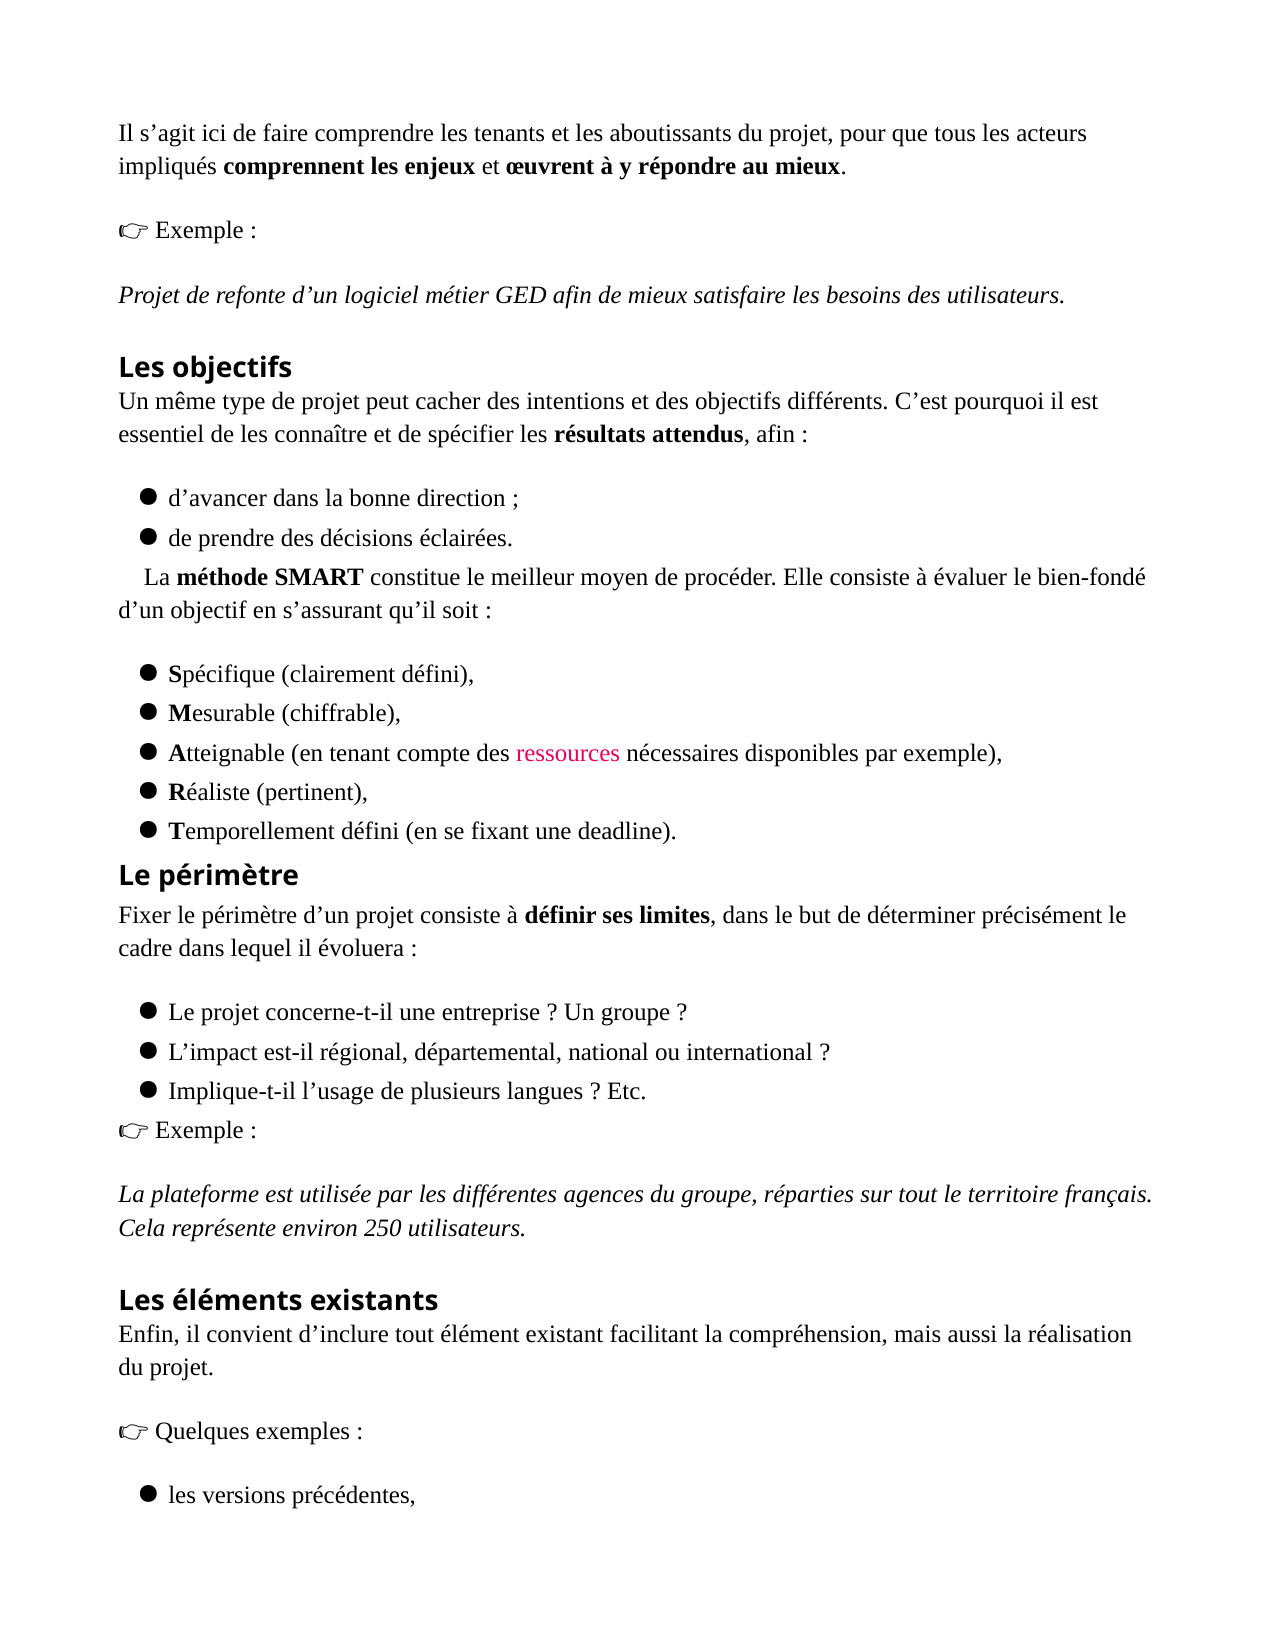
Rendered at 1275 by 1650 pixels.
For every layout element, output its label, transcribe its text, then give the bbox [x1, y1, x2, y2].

text 💡 La méthode SMART constitue le meilleur moyen de procéder. Elle consiste à évaluer le bien-fondé d’un objectif en s’assurant qu’il soit : [118, 562, 1157, 624]
list Le projet concerne-t-il une entreprise ? Un groupe ? [139, 997, 1157, 1026]
list Atteignable (en tenant compte des ressources nécessaires disponibles par exemple), [139, 738, 1157, 767]
list Spécifique (clairement défini), [139, 659, 1157, 688]
subtitle Le périmètre [118, 856, 1157, 894]
list d’avancer dans la bonne direction ; [139, 483, 1157, 512]
list Réaliste (pertinent), [139, 777, 1157, 806]
text 👉 Exemple : [118, 1115, 1157, 1144]
list Implique-t-il l’usage de plusieurs langues ? Etc. [139, 1076, 1157, 1105]
text Projet de refonte d’un logiciel métier GED afin de mieux satisfaire les besoins des utilisateurs. [118, 280, 1157, 308]
subtitle Les objectifs [118, 344, 1157, 386]
text 👉 Exemple : [118, 215, 1157, 244]
list Temporellement défini (en se fixant une deadline). [139, 816, 1157, 845]
list Mesurable (chiffrable), [139, 698, 1157, 727]
text Un même type de projet peut cacher des intentions et des objectifs différents. C’est pourquoi il est essentiel de les connaître et de spécifier les résultats attendus, afin : [118, 386, 1157, 448]
text Fixer le périmètre d’un projet consiste à définir ses limites, dans le but de déterminer précisément le cadre dans lequel il évoluera : [118, 900, 1157, 962]
text 👉 Quelques exemples : [118, 1416, 1157, 1445]
list les versions précédentes, [139, 1481, 1157, 1509]
text La plateforme est utilisée par les différentes agences du groupe, réparties sur tout le territoire français. Cela représente environ 250 utilisateurs. [118, 1179, 1157, 1241]
subtitle Les éléments existants [118, 1277, 1157, 1319]
list L’impact est-il régional, départemental, national ou international ? [139, 1037, 1157, 1066]
text Il s’agit ici de faire comprendre les tenants et les aboutissants du projet, pour que tous les acteurs impliqués comprennent les enjeux et œuvrent à y répondre au mieux. [118, 118, 1157, 180]
list de prendre des décisions éclairées. [139, 523, 1157, 551]
text Enfin, il convient d’inclure tout élément existant facilitant la compréhension, mais aussi la réalisation du projet. [118, 1319, 1157, 1381]
